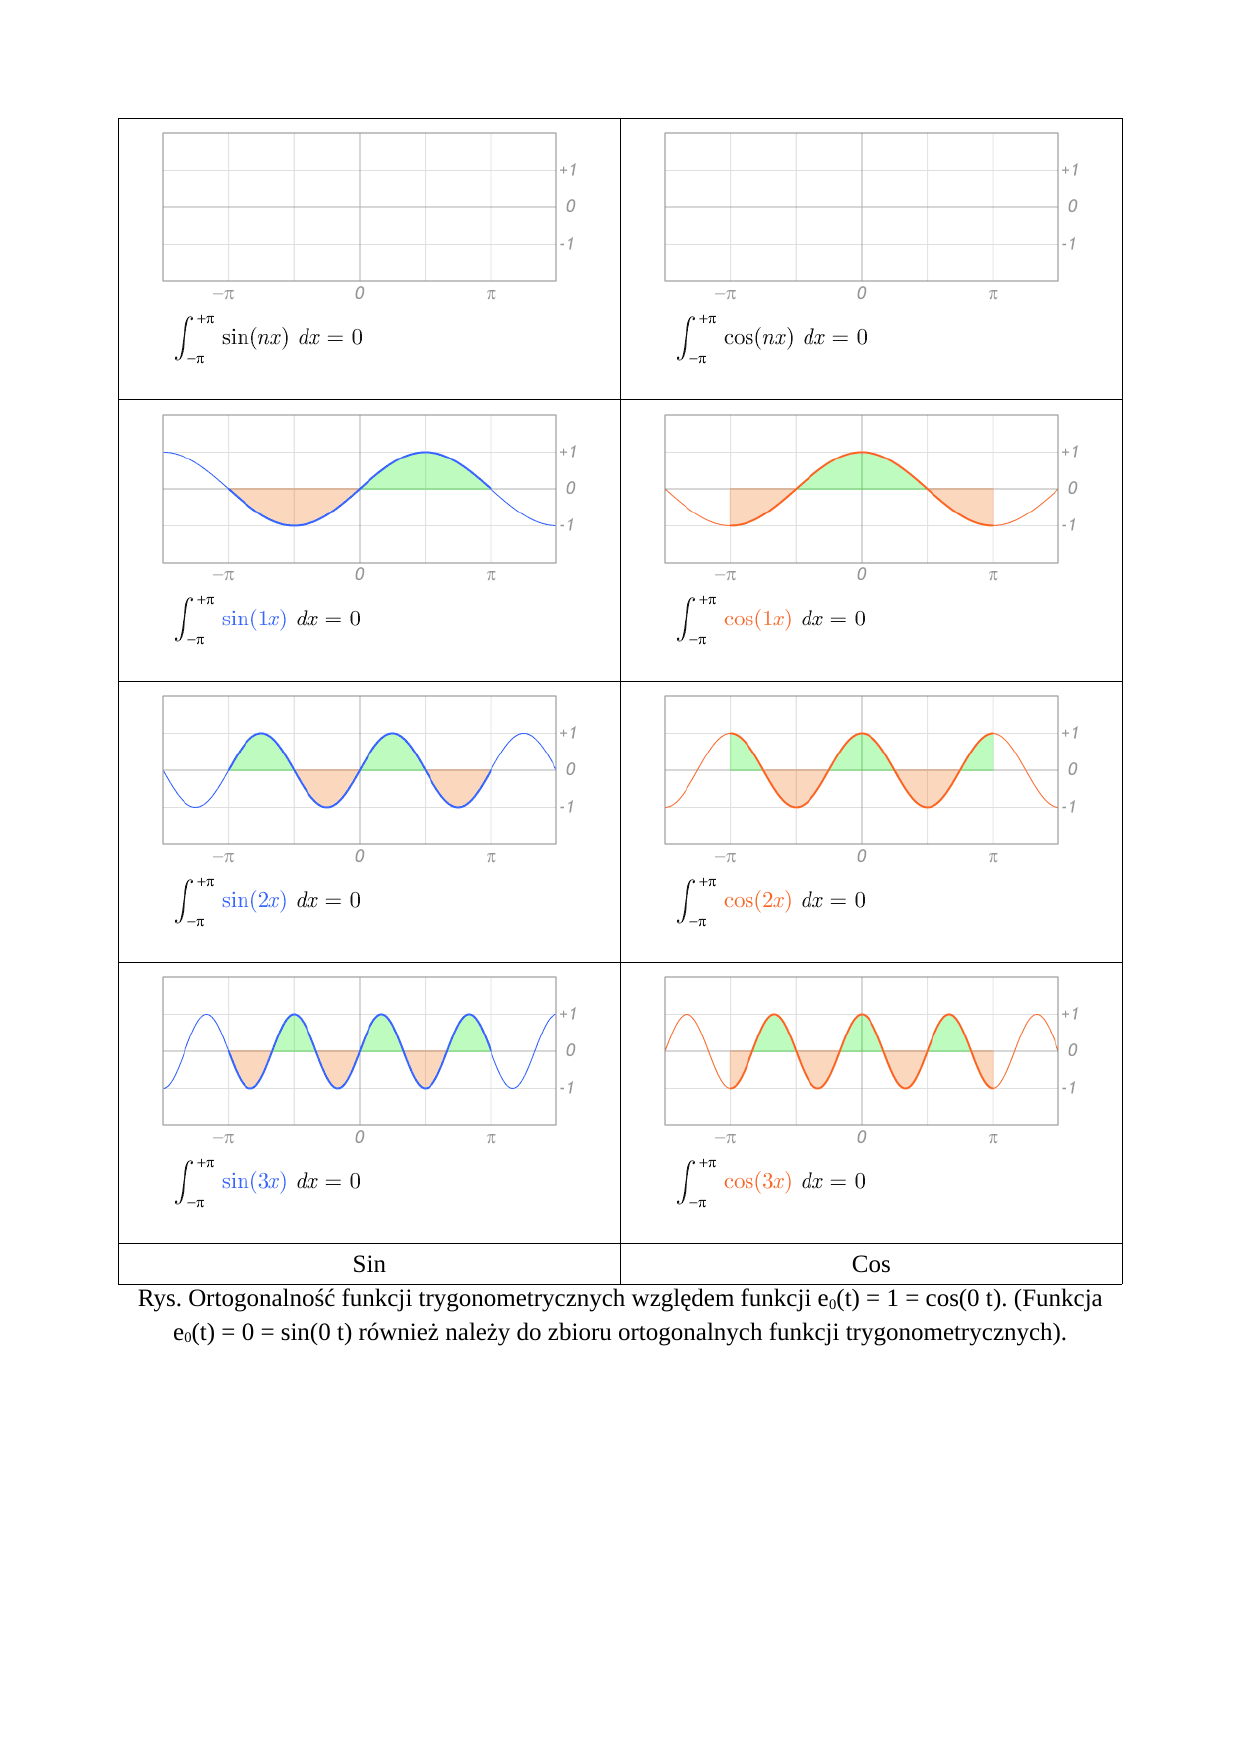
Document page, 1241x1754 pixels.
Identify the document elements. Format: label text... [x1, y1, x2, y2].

table_cell Cos [621, 1244, 1122, 1283]
table_cell [621, 963, 1122, 1243]
picture [625, 967, 1117, 1238]
table_header [119, 119, 620, 399]
table_cell [621, 400, 1122, 681]
table_cell [119, 682, 620, 962]
picture [625, 405, 1117, 675]
picture [123, 967, 615, 1238]
table_cell [119, 963, 620, 1243]
table_cell Sin [119, 1244, 620, 1283]
table_header [621, 119, 1122, 399]
picture [123, 405, 615, 675]
picture [123, 686, 615, 957]
picture [123, 123, 615, 394]
table_cell [621, 682, 1122, 962]
picture [625, 686, 1117, 957]
picture [625, 123, 1117, 394]
text Rys. Ortogonalność funkcji trygonometrycznych względem funkcji e0(t) = 1 = cos(0 t). (Funkcja e0(t) = 0 = sin(0 t) również należy do zbioru ortogonalnych funkcji trygonometrycznych). [118, 1285, 1122, 1345]
table_cell [119, 400, 620, 681]
